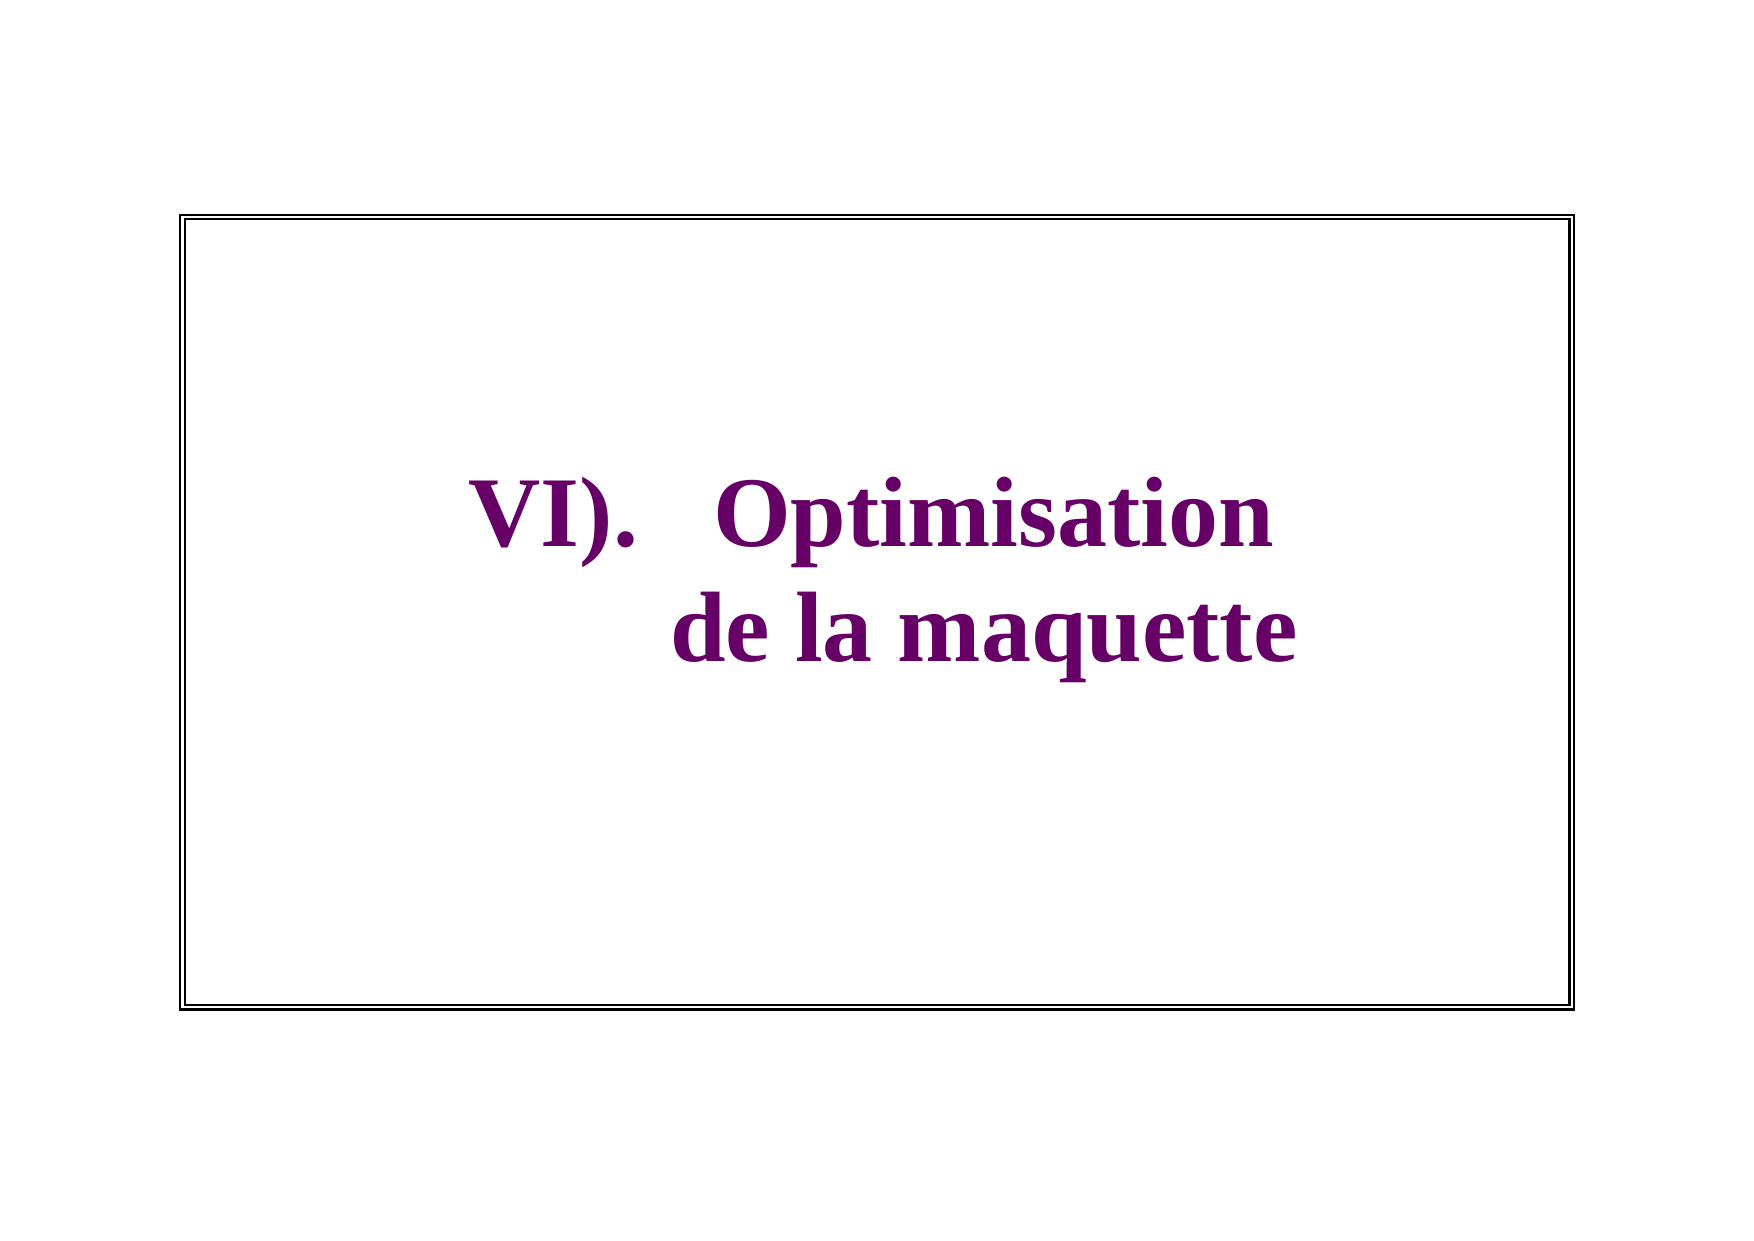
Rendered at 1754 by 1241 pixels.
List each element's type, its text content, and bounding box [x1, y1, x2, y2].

text VI). Optimisation [188, 453, 1554, 568]
text de la maquette [188, 568, 1554, 683]
